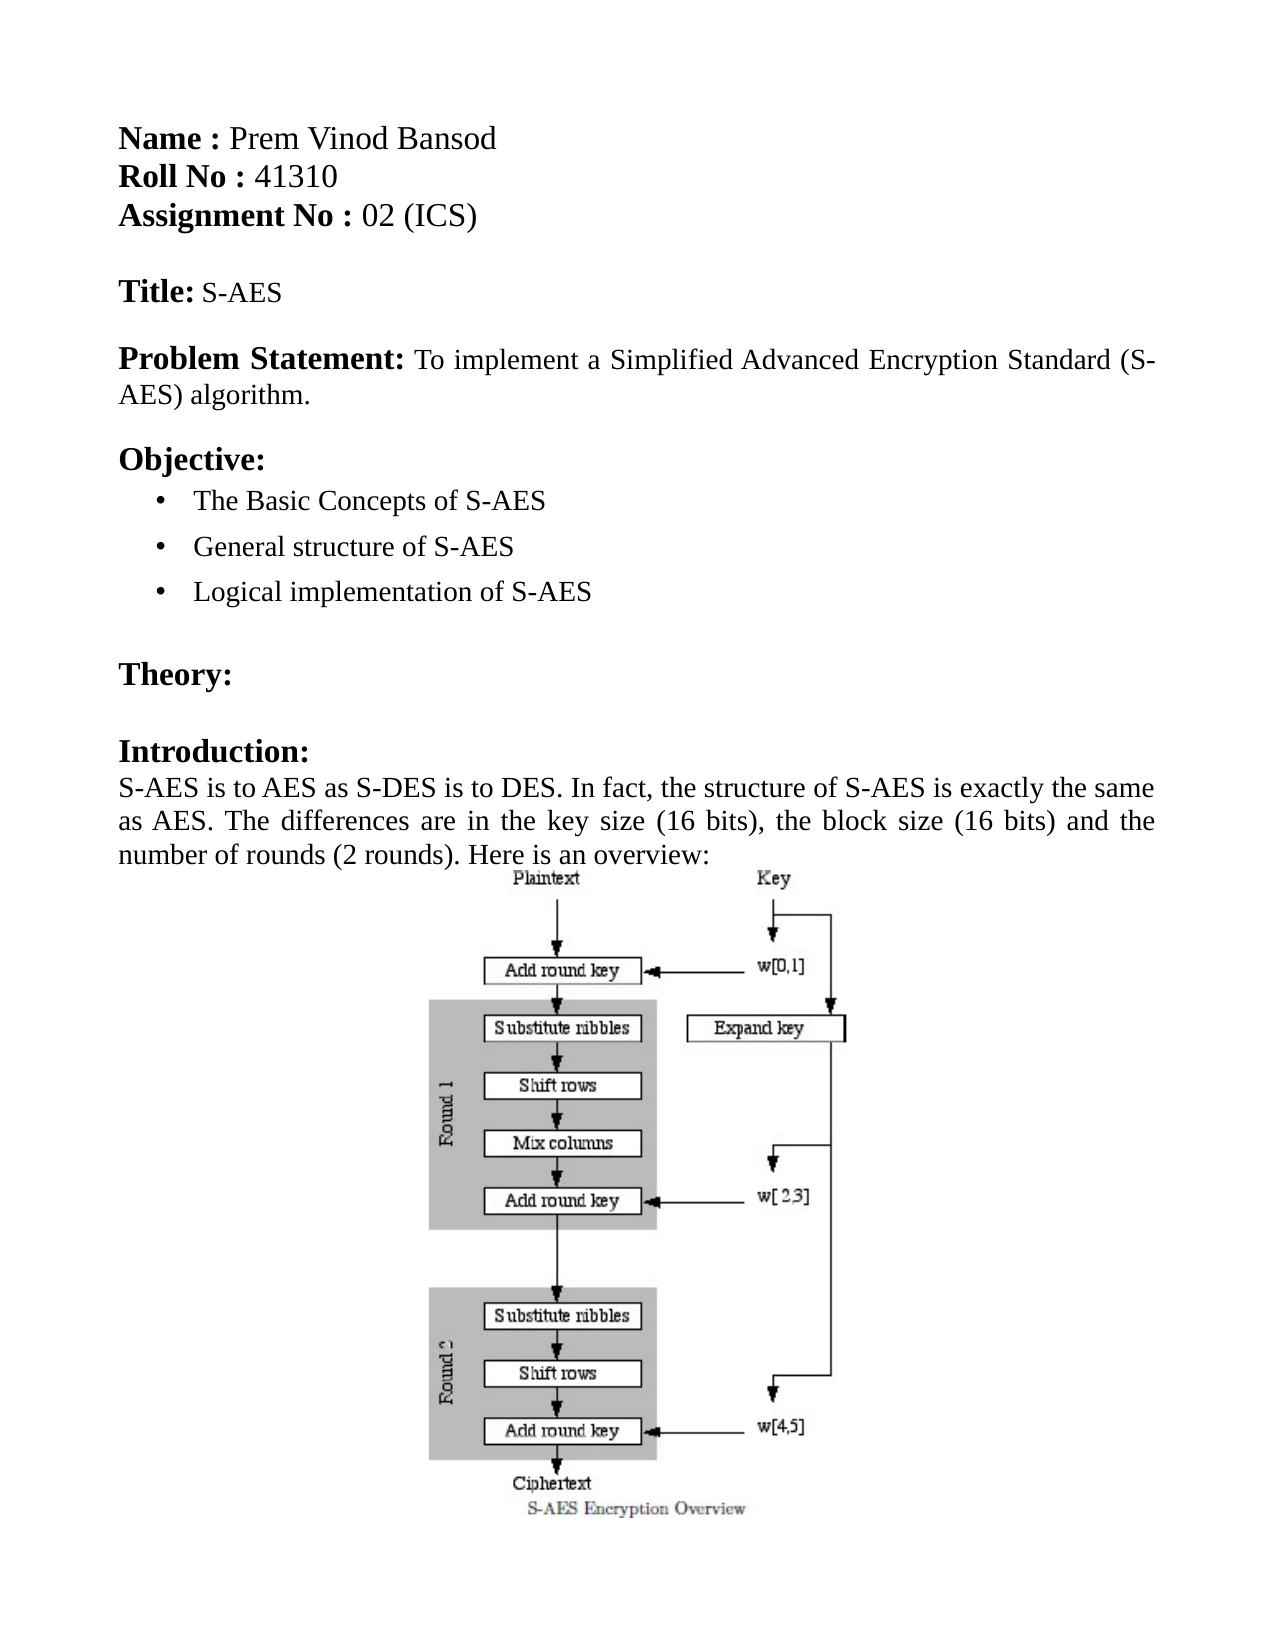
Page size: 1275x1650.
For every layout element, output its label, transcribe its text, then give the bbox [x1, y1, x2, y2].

list Logical implementation of S-AES [156, 574, 1157, 608]
list General structure of S-AES [156, 529, 1157, 563]
text Assignment No : 02 (ICS) [118, 195, 1157, 233]
text Objective: [118, 439, 1157, 477]
picture [428, 870, 847, 1518]
list The Basic Concepts of S-AES [156, 483, 1157, 517]
text Problem Statement: To implement a Simplified Advanced Encryption Standard (S-AES) algorithm. [118, 338, 1157, 410]
text Roll No : 41310 [118, 156, 1157, 195]
text Title: S-AES [118, 271, 1157, 310]
text S-AES is to AES as S-DES is to DES. In fact, the structure of S-AES is exactly the same as AES. The differences are in the key size (16 bits), the block size (16 bits) and the number of rounds (2 rounds). Here is an overview: [118, 770, 1157, 870]
text Name : Prem Vinod Bansod [118, 118, 1157, 156]
text Introduction: [118, 731, 1157, 770]
text Theory: [118, 655, 1157, 693]
